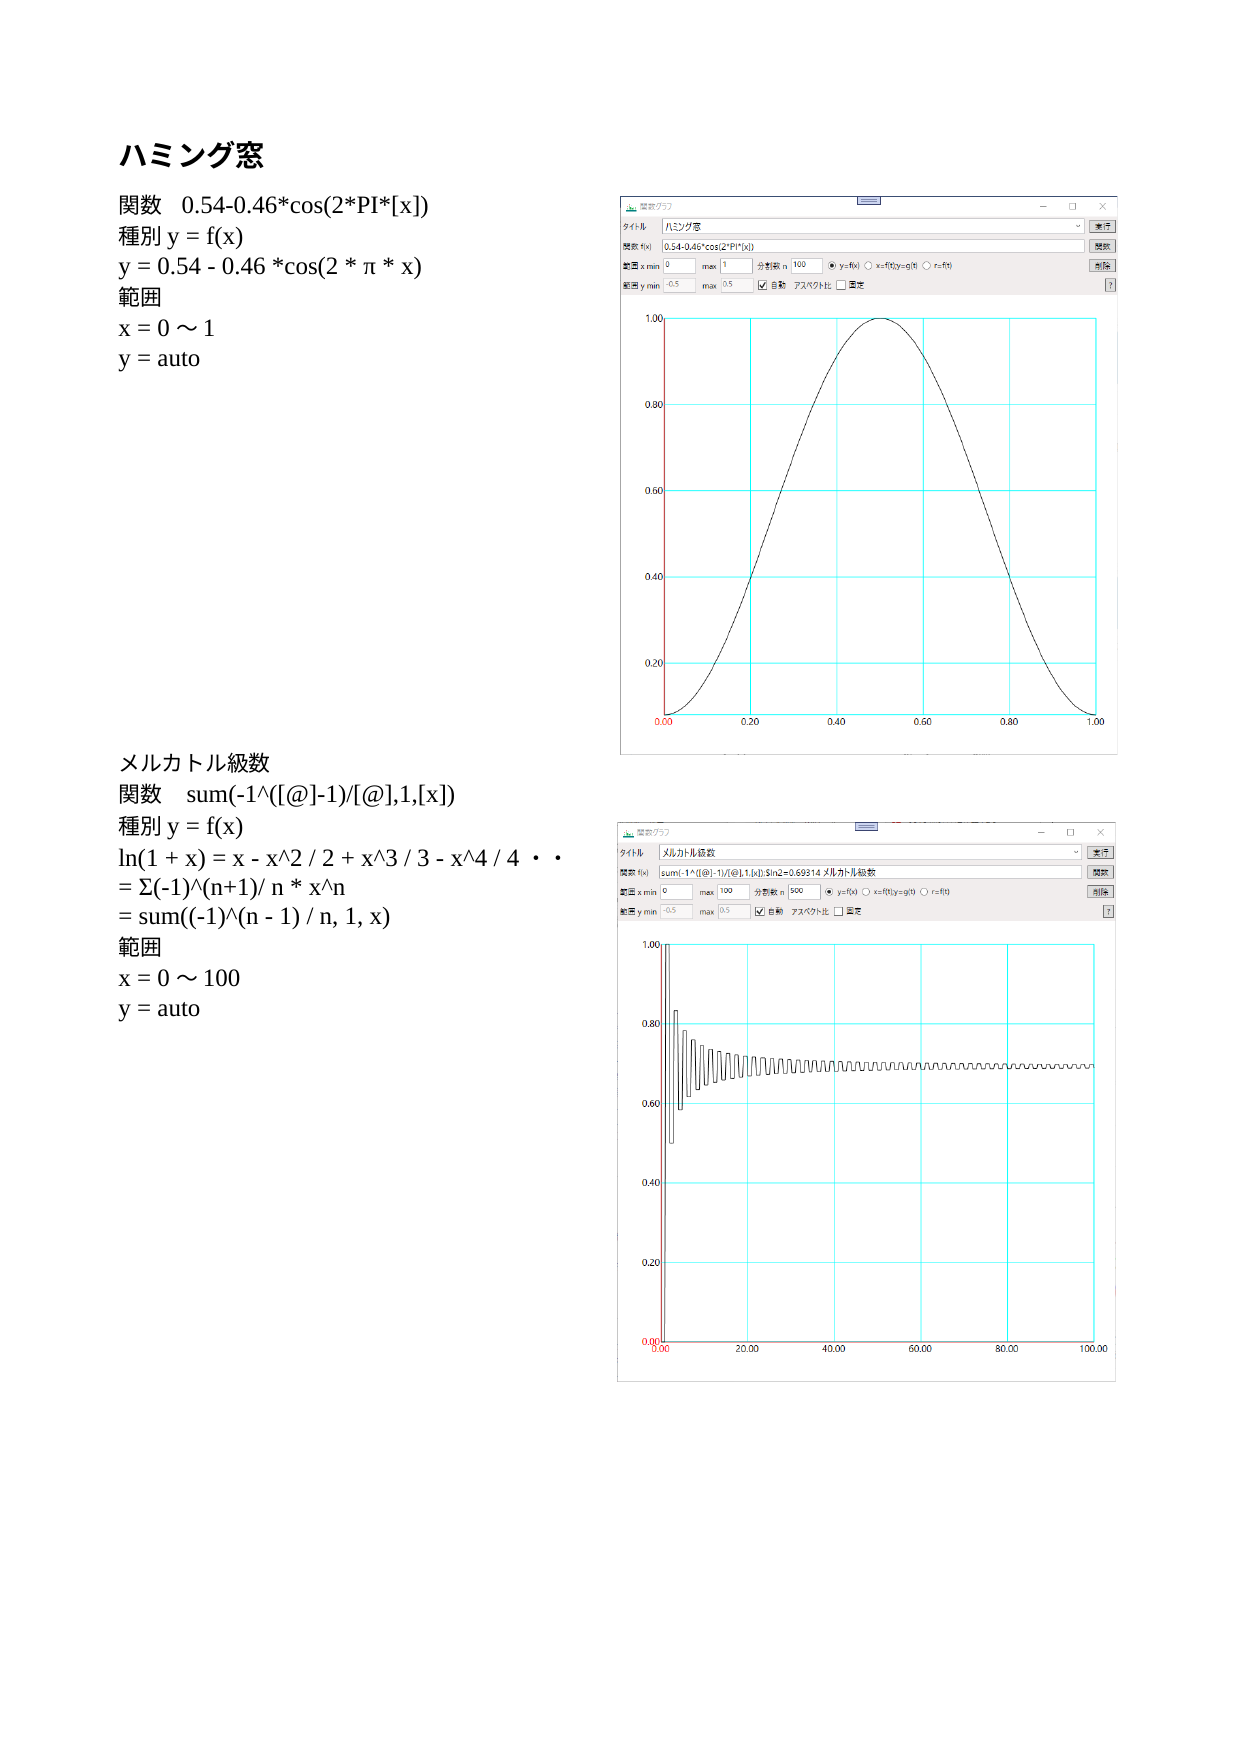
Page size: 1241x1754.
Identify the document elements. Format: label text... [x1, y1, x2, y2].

text 範囲 [118, 280, 620, 311]
subtitle ハミング窓 [118, 133, 1122, 175]
text x = 0 ～ 1 [118, 311, 620, 343]
text y = auto [118, 993, 617, 1022]
text 種別 y = f(x) [118, 219, 620, 251]
text 範囲 [118, 930, 617, 961]
picture [617, 822, 1116, 1382]
text メルカトル級数 [118, 746, 1122, 777]
text y = auto [118, 343, 620, 372]
text 関数 sum(-1^([@]-1)/[@],1,[x]) [118, 777, 1122, 809]
text [1116, 993, 1122, 1022]
picture [620, 196, 1118, 755]
text ln(1 + x) = x - x^2 / 2 + x^3 / 3 - x^4 / 4 ・・ [118, 841, 617, 872]
text y = 0.54 - 0.46 *cos(2 * π * x) [118, 251, 620, 280]
text [1118, 280, 1122, 311]
text = sum((-1)^(n - 1) / n, 1, x) [118, 901, 617, 930]
text = Σ(-1)^(n+1)/ n * x^n [118, 872, 617, 901]
text [1116, 930, 1122, 961]
text 種別 y = f(x) [118, 809, 1122, 841]
text x = 0 ～ 100 [118, 961, 617, 993]
text 関数 0.54-0.46*cos(2*PI*[x]) [118, 188, 1122, 219]
